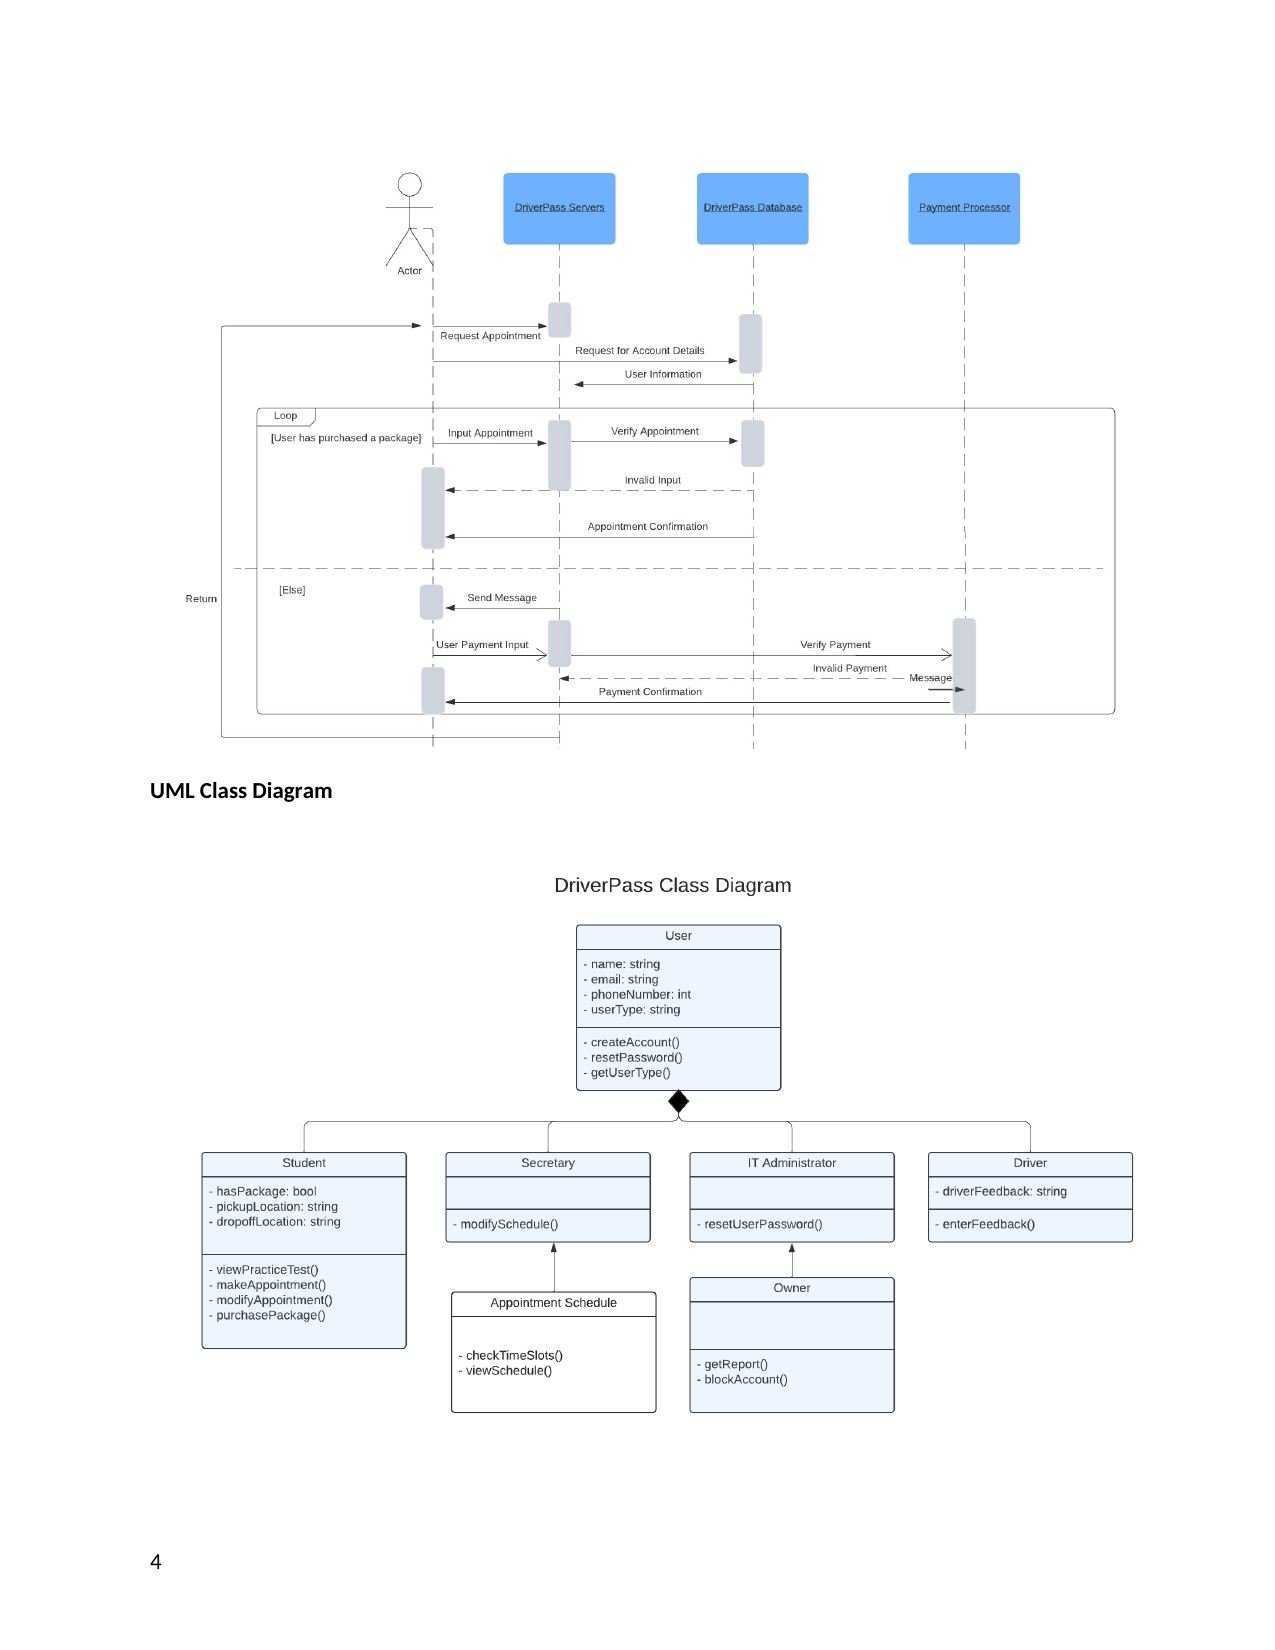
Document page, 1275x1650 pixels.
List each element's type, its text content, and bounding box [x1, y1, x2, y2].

picture [179, 840, 1155, 1435]
subtitle UML Class Diagram [150, 777, 1125, 805]
picture [162, 150, 1138, 749]
